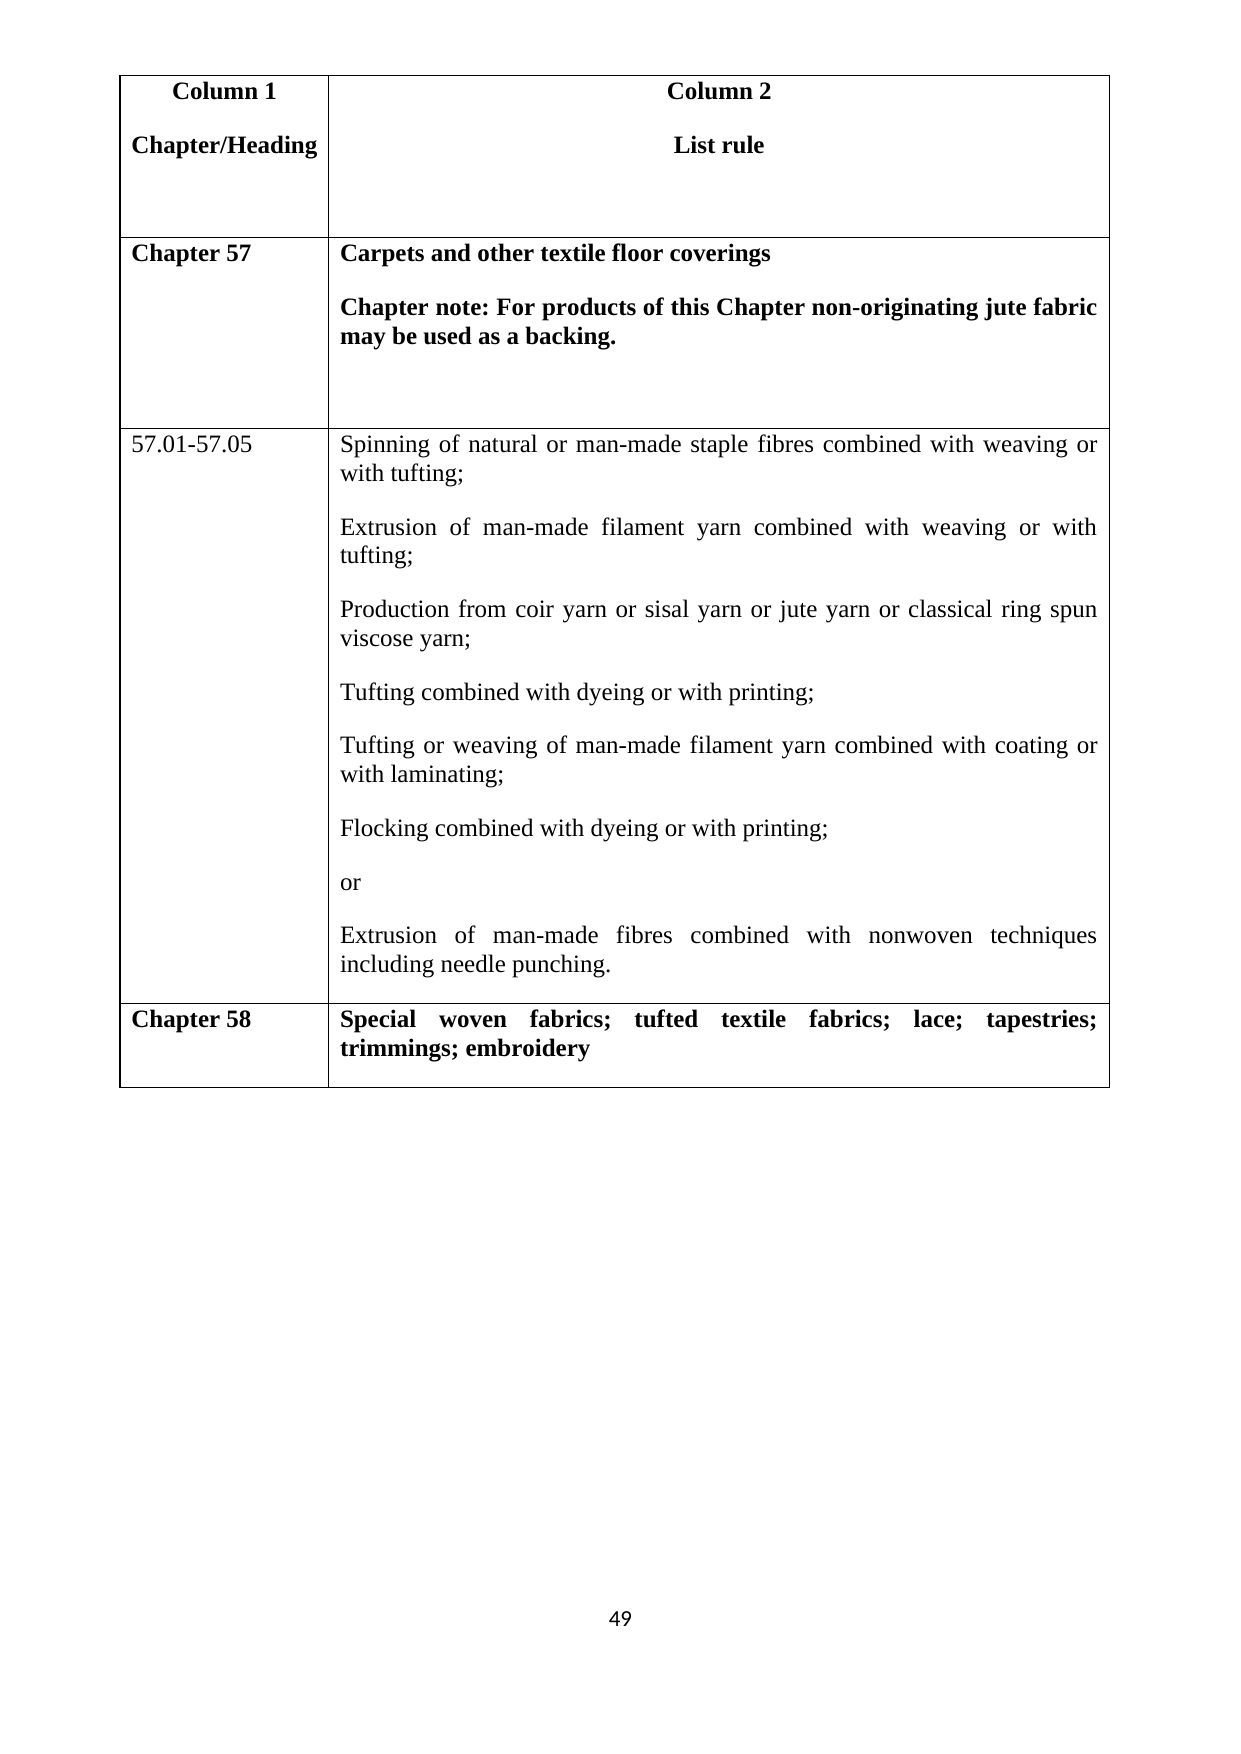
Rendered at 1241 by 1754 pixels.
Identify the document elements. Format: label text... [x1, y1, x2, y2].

table_cell 57.01-57.05 [121, 429, 328, 1003]
table_cell Special woven fabrics; tufted textile fabrics; lace; tapestries; trimmings; embroidery [329, 1004, 1109, 1087]
table_cell Chapter 58 [121, 1004, 328, 1087]
table_header Column 2 List rule [329, 76, 1109, 237]
table_cell Chapter 57 [121, 238, 328, 428]
table_cell Carpets and other textile floor coverings Chapter note: For products of this Chapter non-originating jute fabric may be used as a backing. [329, 238, 1109, 428]
table_cell Spinning of natural or man-made staple fibres combined with weaving or with tufting; Extrusion of man-made filament yarn combined with weaving or with tufting; Production from coir yarn or sisal yarn or jute yarn or classical ring spun viscose yarn; Tufting combined with dyeing or with printing; Tufting or weaving of man-made filament yarn combined with coating or with laminating; Flocking combined with dyeing or with printing; or Extrusion of man-made fibres combined with nonwoven techniques including needle punching. [329, 429, 1109, 1003]
table_header Column 1 Chapter/Heading [121, 76, 328, 237]
